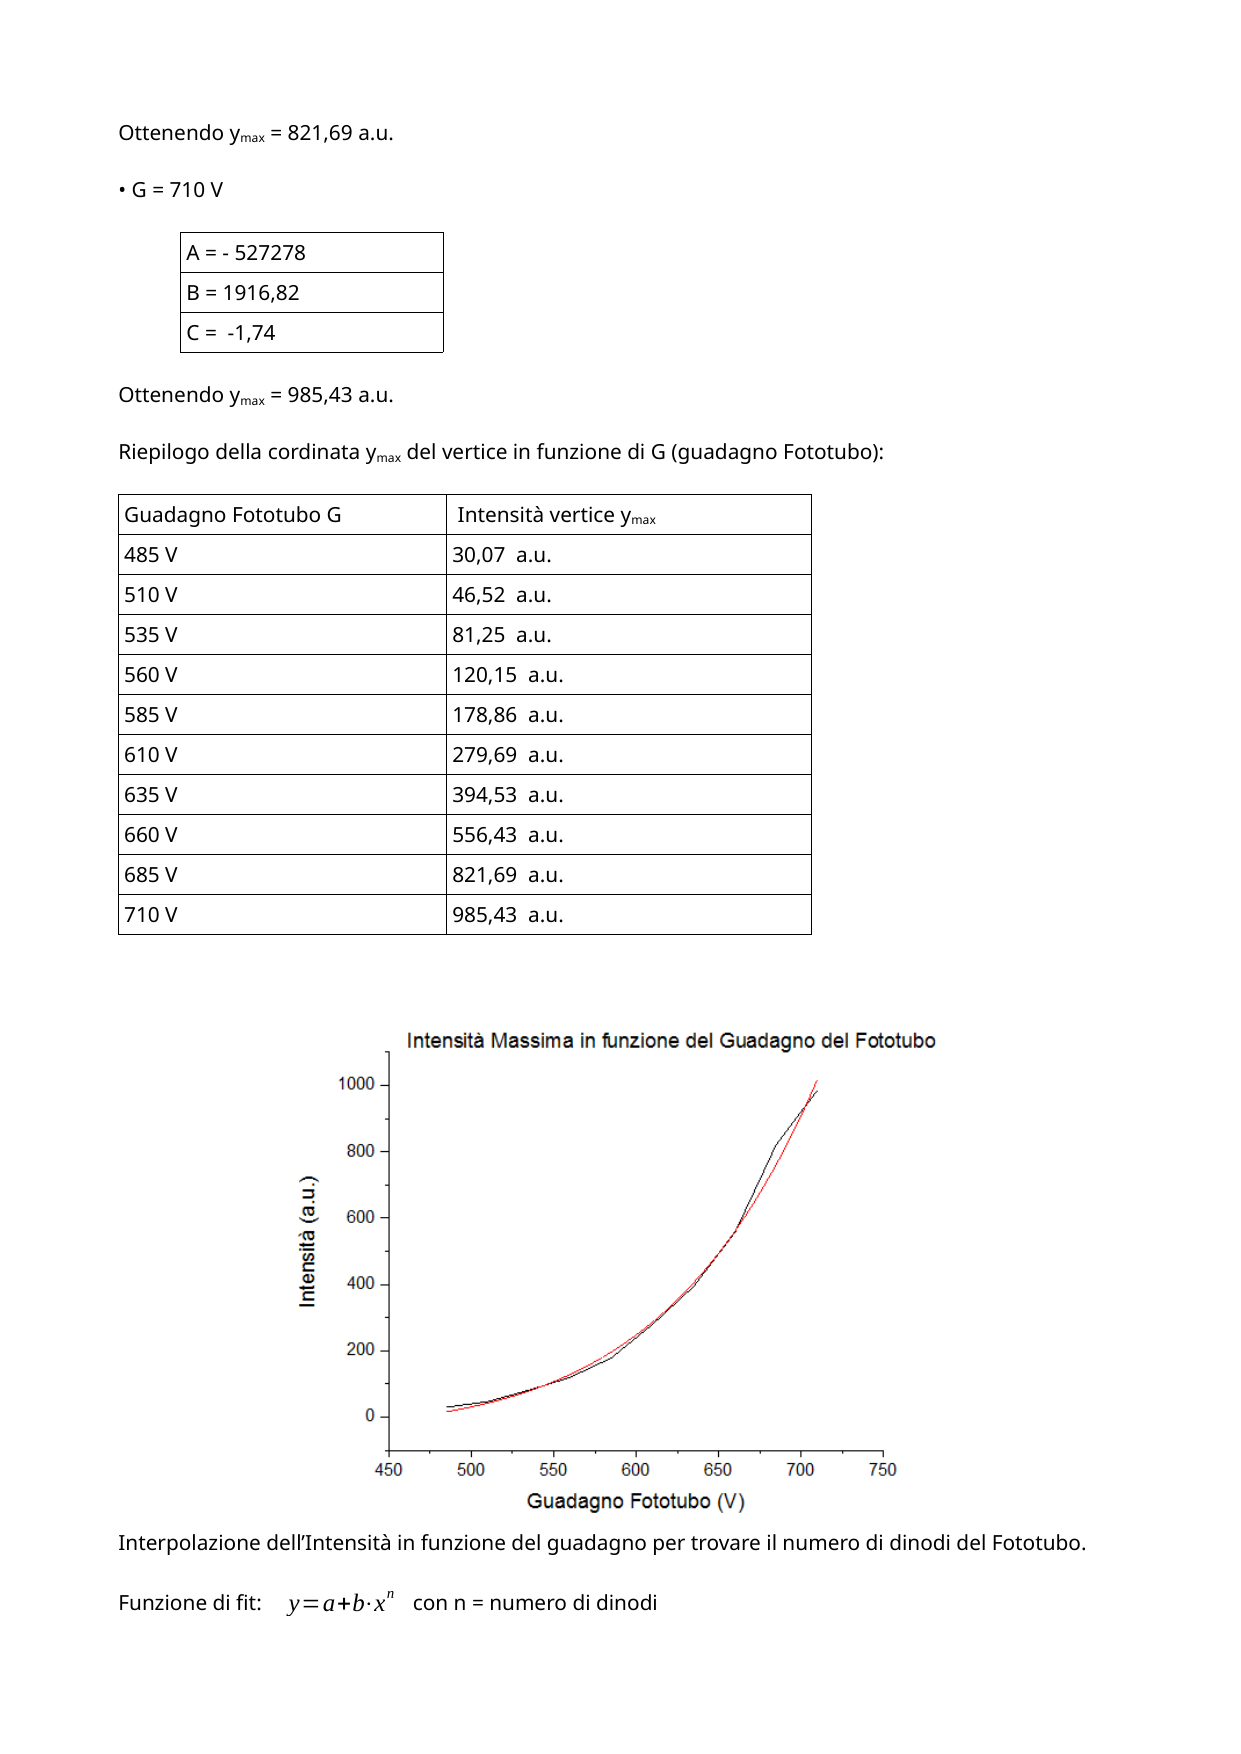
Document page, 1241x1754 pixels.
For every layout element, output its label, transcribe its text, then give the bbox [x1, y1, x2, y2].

table_cell 660 V [119, 815, 446, 854]
picture [283, 991, 957, 1528]
table_cell 635 V [119, 775, 446, 814]
table_cell C = -1,74 [181, 313, 443, 352]
table_cell 985,43 a.u. [447, 895, 811, 934]
table_cell 510 V [119, 575, 446, 614]
table_cell 46,52 a.u. [447, 575, 811, 614]
table_cell 81,25 a.u. [447, 615, 811, 654]
table_header A = - 527278 [181, 233, 443, 272]
text Ottenendo ymax = 985,43 a.u. [118, 380, 1122, 409]
table_header Guadagno Fototubo G [119, 495, 446, 534]
text Riepilogo della cordinata ymax del vertice in funzione di G (guadagno Fototubo): [118, 437, 1122, 466]
table_cell 178,86 a.u. [447, 695, 811, 734]
text Interpolazione dell’Intensità in funzione del guadagno per trovare il numero di dinodi del Fototubo. [118, 991, 1122, 1556]
text • G = 710 V [118, 175, 1122, 203]
table_cell 585 V [119, 695, 446, 734]
table_cell 610 V [119, 735, 446, 774]
table_cell 279,69 a.u. [447, 735, 811, 774]
text Ottenendo ymax = 821,69 a.u. [118, 118, 1122, 147]
table_cell 394,53 a.u. [447, 775, 811, 814]
text Funzione di fit: con n = numero di dinodi [118, 1584, 1122, 1617]
table_cell 560 V [119, 655, 446, 694]
table_cell 120,15 a.u. [447, 655, 811, 694]
table_cell 535 V [119, 615, 446, 654]
table_cell 685 V [119, 855, 446, 894]
table_header Intensità vertice ymax [447, 495, 811, 534]
table_cell 485 V [119, 535, 446, 574]
table_cell B = 1916,82 [181, 273, 443, 312]
table_cell 30,07 a.u. [447, 535, 811, 574]
table_cell 710 V [119, 895, 446, 934]
table_cell 556,43 a.u. [447, 815, 811, 854]
table_cell 821,69 a.u. [447, 855, 811, 894]
